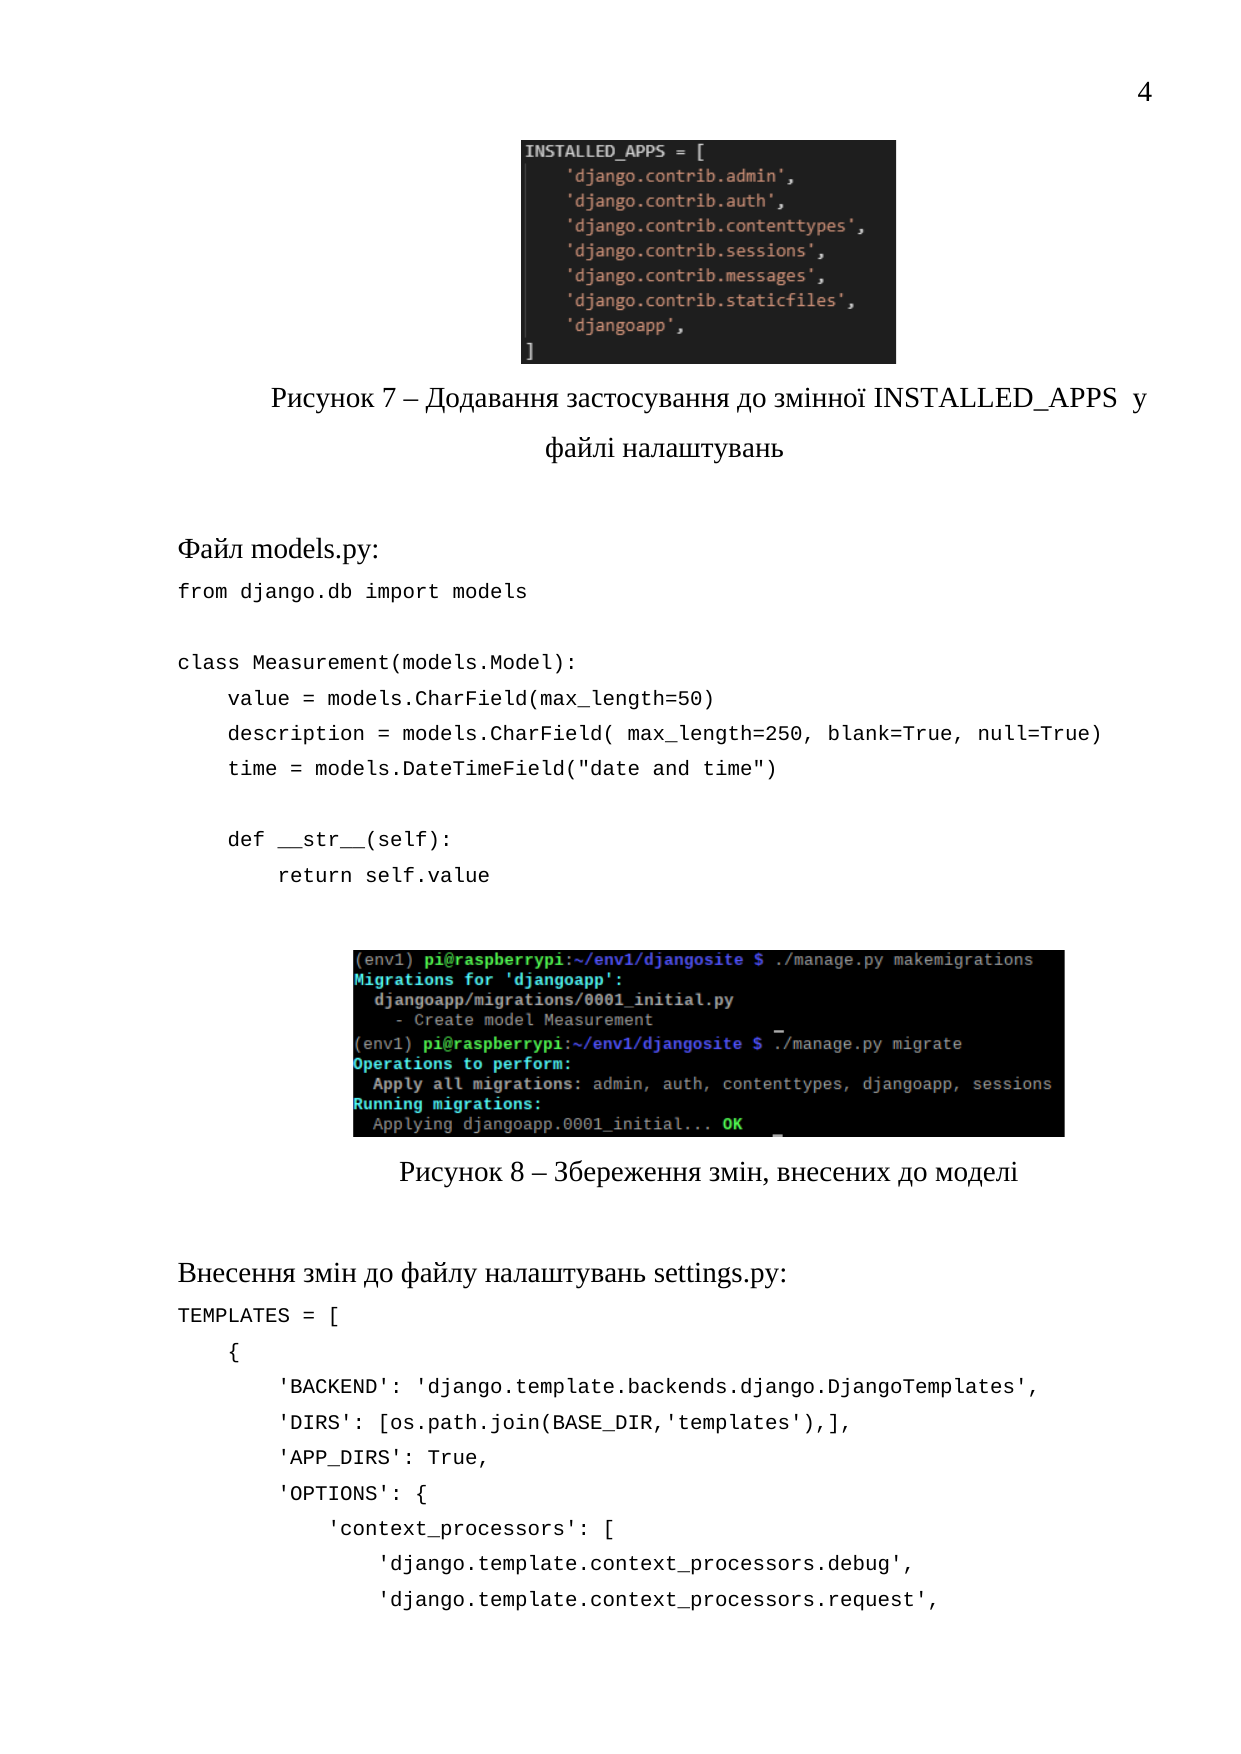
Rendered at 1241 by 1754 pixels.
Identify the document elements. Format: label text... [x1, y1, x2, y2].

picture [352, 950, 1065, 1137]
text Рисунок 8 – Збереження змін, внесених до моделі [177, 1154, 1152, 1188]
text 'DIRS': [os.path.join(BASE_DIR,'templates'),], [177, 1412, 1152, 1435]
text 'django.template.context_processors.debug', [177, 1553, 1152, 1577]
text from django.db import models [177, 581, 1152, 605]
text description = models.CharField( max_length=250, blank=True, null=True) [177, 723, 1152, 747]
text Файл models.py: [177, 531, 1152, 564]
text return self.value [177, 864, 1152, 888]
text time = models.DateTimeField("date and time") [177, 758, 1152, 782]
text Рисунок 7 – Додавання застосування до змінної INSTALLED_APPS у файлі налаштувань [177, 380, 1152, 464]
text 'BACKEND': 'django.template.backends.django.DjangoTemplates', [177, 1376, 1152, 1400]
text 'context_processors': [ [177, 1518, 1152, 1542]
text class Measurement(models.Model): [177, 652, 1152, 676]
text def __str__(self): [177, 829, 1152, 853]
text 'APP_DIRS': True, [177, 1447, 1152, 1471]
text Внесення змін до файлу налаштувань settings.py: [177, 1255, 1152, 1289]
text TEMPLATES = [ [177, 1306, 1152, 1329]
text 'OPTIONS': { [177, 1483, 1152, 1506]
text value = models.CharField(max_length=50) [177, 687, 1152, 711]
picture [521, 140, 897, 364]
text 'django.template.context_processors.request', [177, 1589, 1152, 1612]
text { [177, 1341, 1152, 1364]
